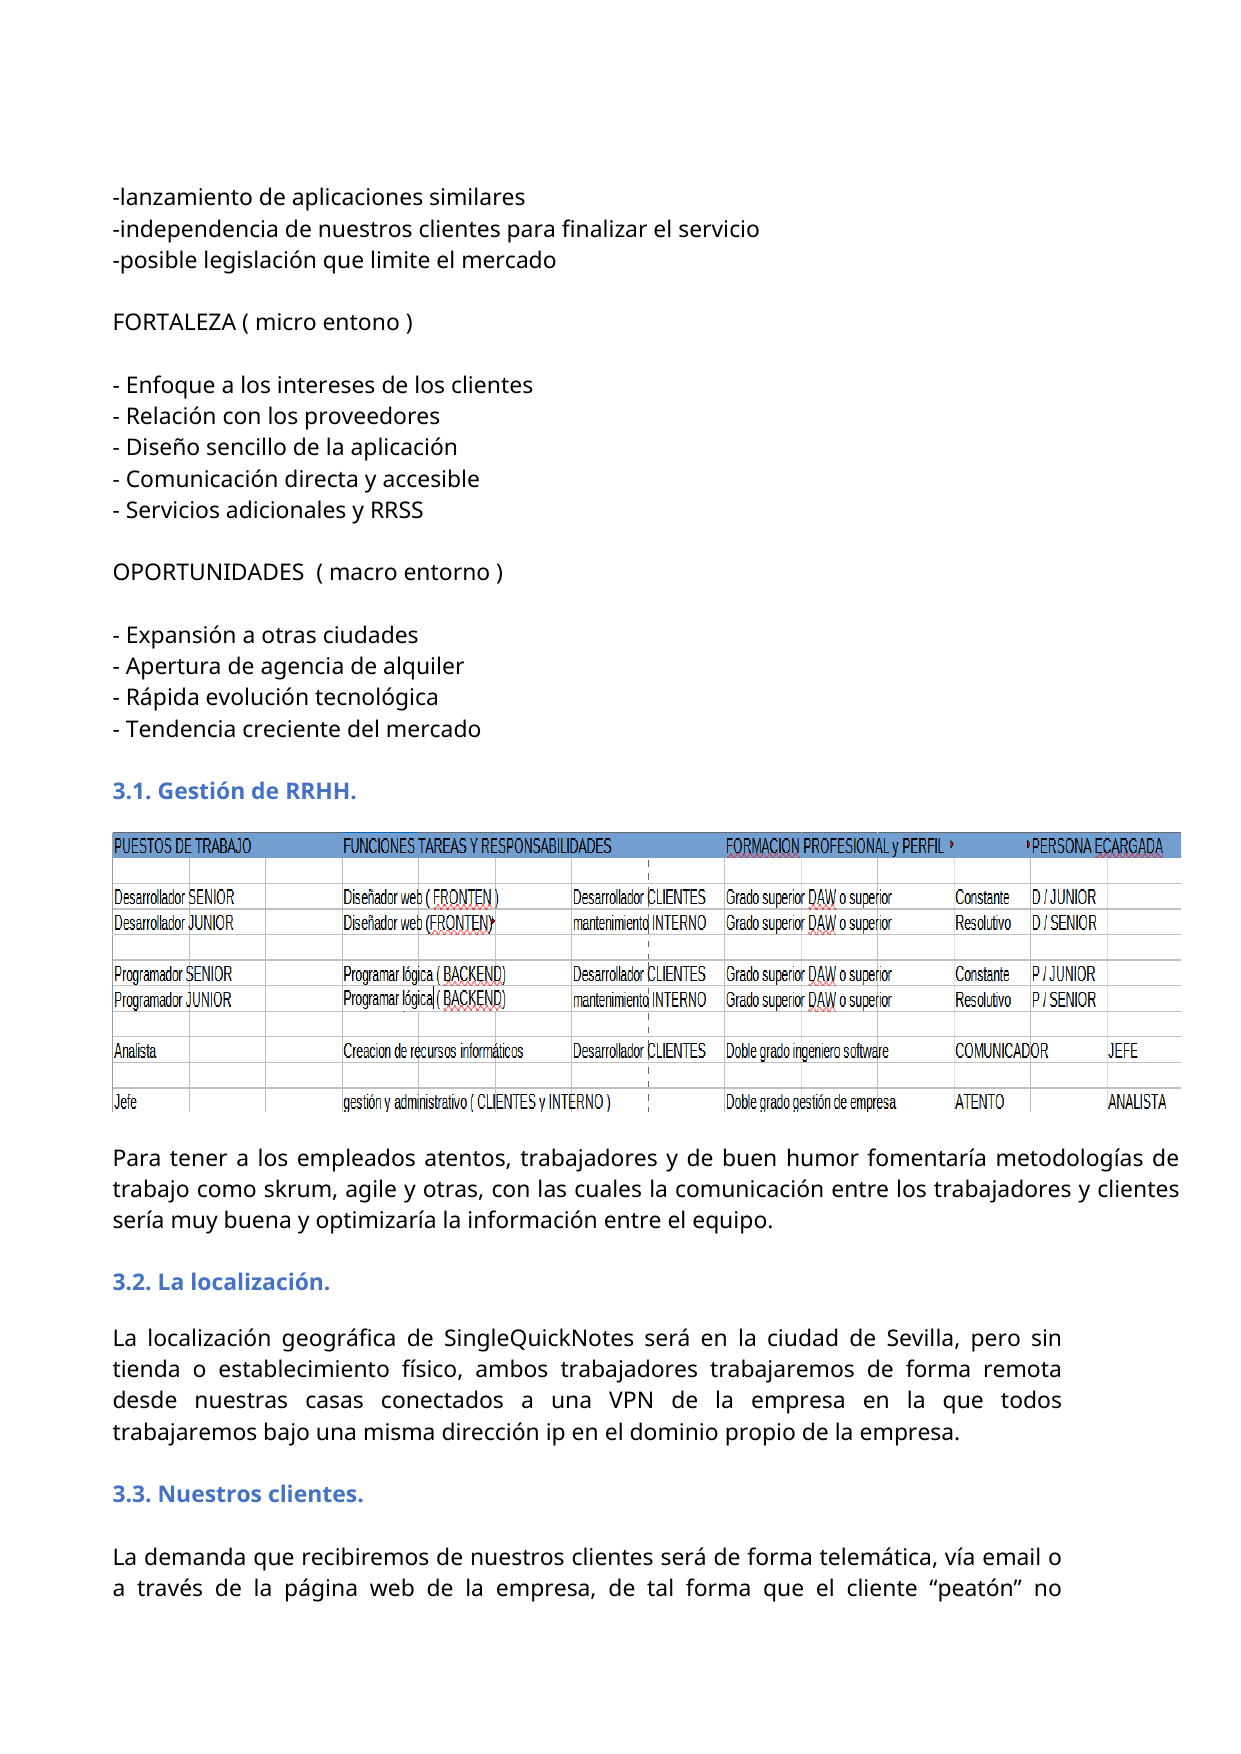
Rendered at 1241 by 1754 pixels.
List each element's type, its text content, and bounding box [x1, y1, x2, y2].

text OPORTUNIDADES ( macro entorno ) [112, 556, 1063, 587]
text Para tener a los empleados atentos, trabajadores y de buen humor fomentaría metodologías de trabajo como skrum, agile y otras, con las cuales la comunicación entre los trabajadores y clientes sería muy buena y optimizaría la información entre el equipo. [112, 1142, 1181, 1235]
text 3.1. Gestión de RRHH. [112, 775, 1181, 806]
text La demanda que recibiremos de nuestros clientes será de forma telemática, vía email o a través de la página web de la empresa, de tal forma que el cliente “peatón” no [112, 1541, 1063, 1603]
text -independencia de nuestros clientes para finalizar el servicio [112, 212, 1063, 244]
text - Servicios adicionales y RRSS [112, 494, 1063, 525]
text - Diseño sencillo de la aplicación [112, 431, 1063, 462]
text - Relación con los proveedores [112, 400, 1063, 431]
text - Enfoque a los intereses de los clientes [112, 369, 1063, 400]
text -lanzamiento de aplicaciones similares [112, 181, 1063, 212]
text 3.3. Nuestros clientes. [112, 1478, 1063, 1509]
text - Comunicación directa y accesible [112, 462, 1063, 494]
text FORTALEZA ( micro entono ) [112, 306, 1063, 337]
text - Tendencia creciente del mercado [112, 712, 1063, 744]
text - Expansión a otras ciudades [112, 619, 1063, 650]
text -posible legislación que limite el mercado [112, 244, 1063, 275]
text - Rápida evolución tecnológica [112, 681, 1063, 712]
text - Apertura de agencia de alquiler [112, 650, 1063, 681]
text 3.2. La localización. [112, 1267, 1181, 1297]
text La localización geográfica de SingleQuickNotes será en la ciudad de Sevilla, pero sin tienda o establecimiento físico, ambos trabajadores trabajaremos de forma remota desde nuestras casas conectados a una VPN de la empresa en la que todos trabajaremos bajo una misma dirección ip en el dominio propio de la empresa. [112, 1322, 1063, 1447]
